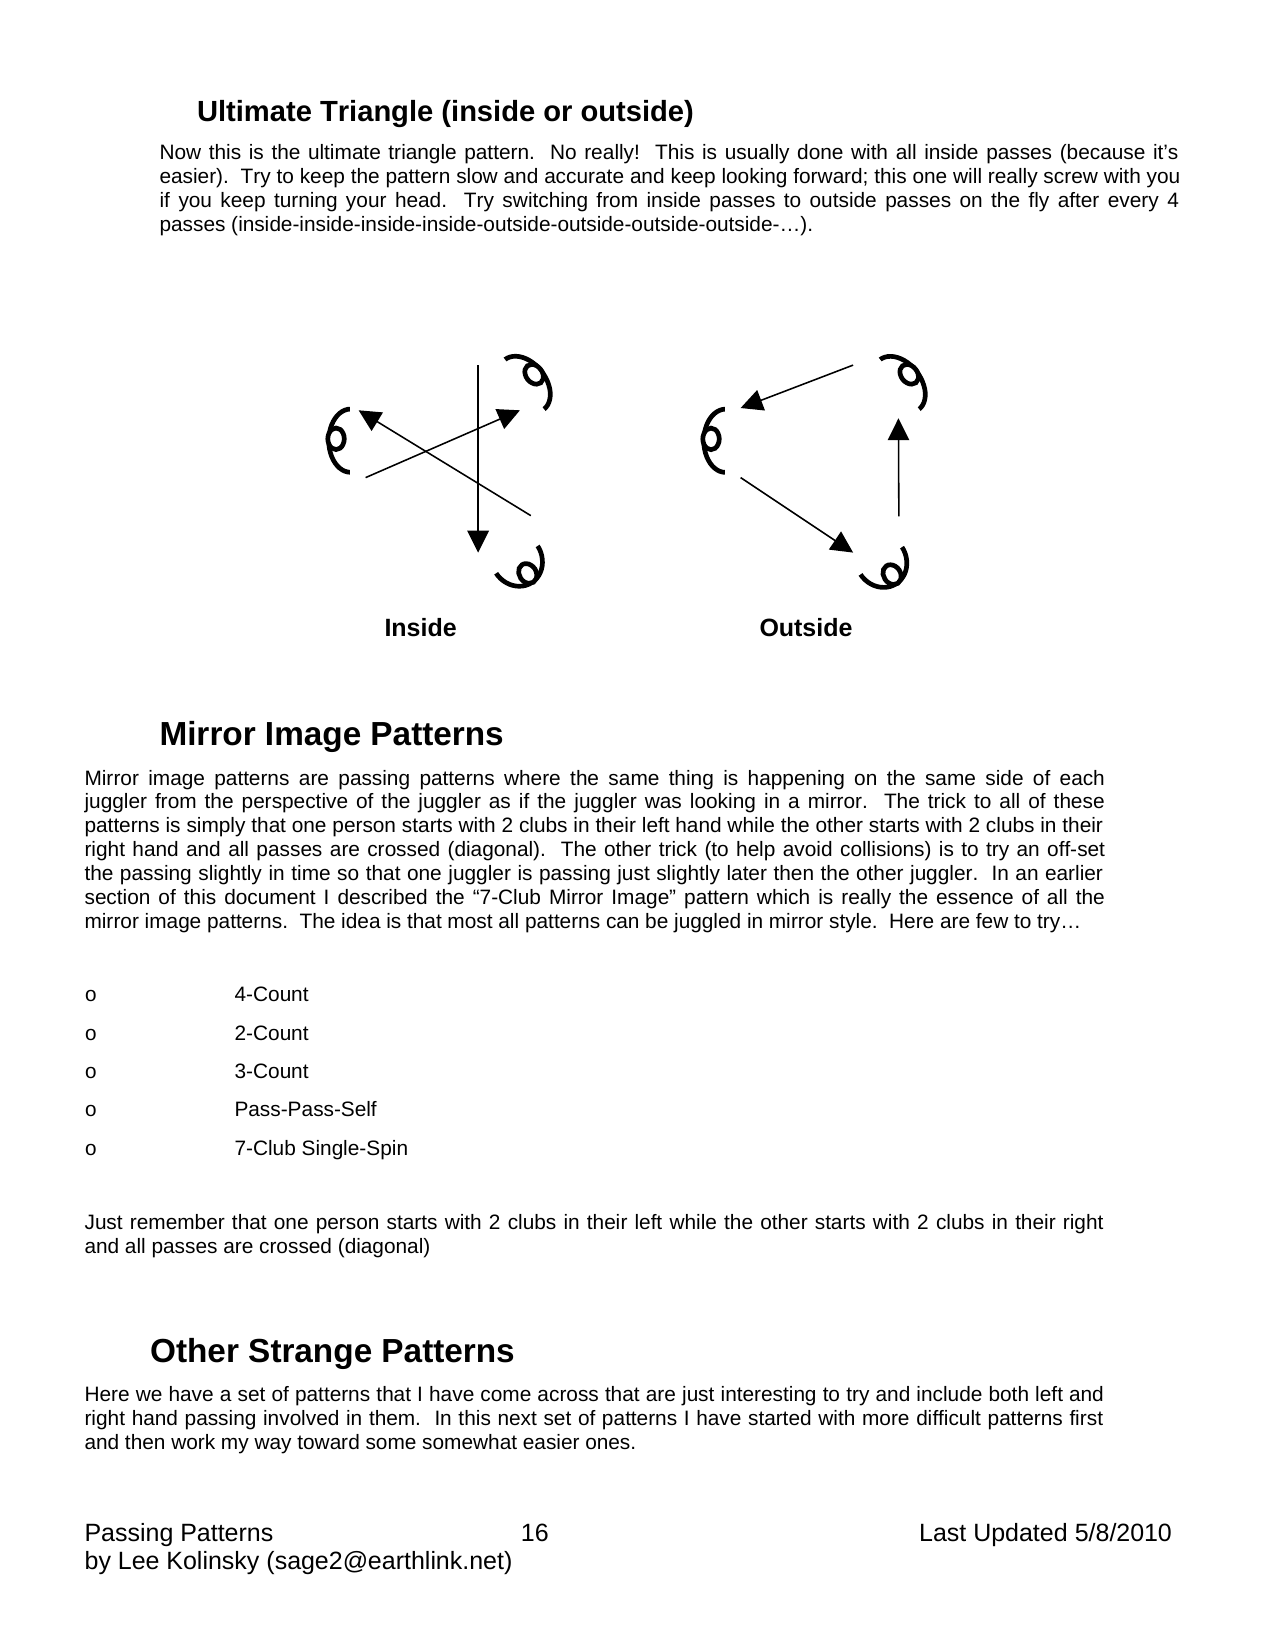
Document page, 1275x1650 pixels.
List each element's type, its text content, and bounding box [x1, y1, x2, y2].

text Now this is the ultimate triangle pattern. No really! This is usually done with all inside passes (because it’s easier). Try to keep the pattern slow and accurate and keep looking forward; this one will really screw with you if you keep turning your head. Try switching from inside passes to outside passes on the fly after every 4 passes (inside-inside-inside-inside-outside-outside-outside-outside-…). [159, 140, 1181, 236]
subtitle Ultimate Triangle (inside or outside) [197, 94, 1181, 127]
text Just remember that one person starts with 2 clubs in their left while the other starts with 2 clubs in their right and all passes are crossed (diagonal) [84, 1210, 1106, 1258]
text Inside Outside [159, 613, 1106, 641]
list 3-Count [84, 1059, 1106, 1084]
list 2-Count [84, 1020, 1106, 1046]
subtitle Mirror Image Patterns [150, 714, 1181, 753]
list 7-Club Single-Spin [84, 1135, 1106, 1161]
text Mirror image patterns are passing patterns where the same thing is happening on the same side of each juggler from the perspective of the juggler as if the juggler was looking in a mirror. The trick to all of these patterns is simply that one person starts with 2 clubs in their left hand while the other starts with 2 clubs in their right hand and all passes are crossed (diagonal). The other trick (to help avoid collisions) is to try an off-set the passing slightly in time so that one juggler is passing just slightly later then the other juggler. In an earlier section of this document I described the “7-Club Mirror Image” pattern which is really the essence of all the mirror image patterns. The idea is that most all patterns can be juggled in mirror style. Here are few to try… [84, 765, 1106, 933]
list 4-Count [84, 982, 1106, 1008]
text Here we have a set of patterns that I have come across that are just interesting to try and include both left and right hand passing involved in them. In this next set of patterns I have started with more difficult patterns first and then work my way toward some somewhat easier ones. [84, 1382, 1106, 1454]
list Pass-Pass-Self [84, 1097, 1106, 1123]
subtitle Other Strange Patterns [150, 1331, 1181, 1369]
